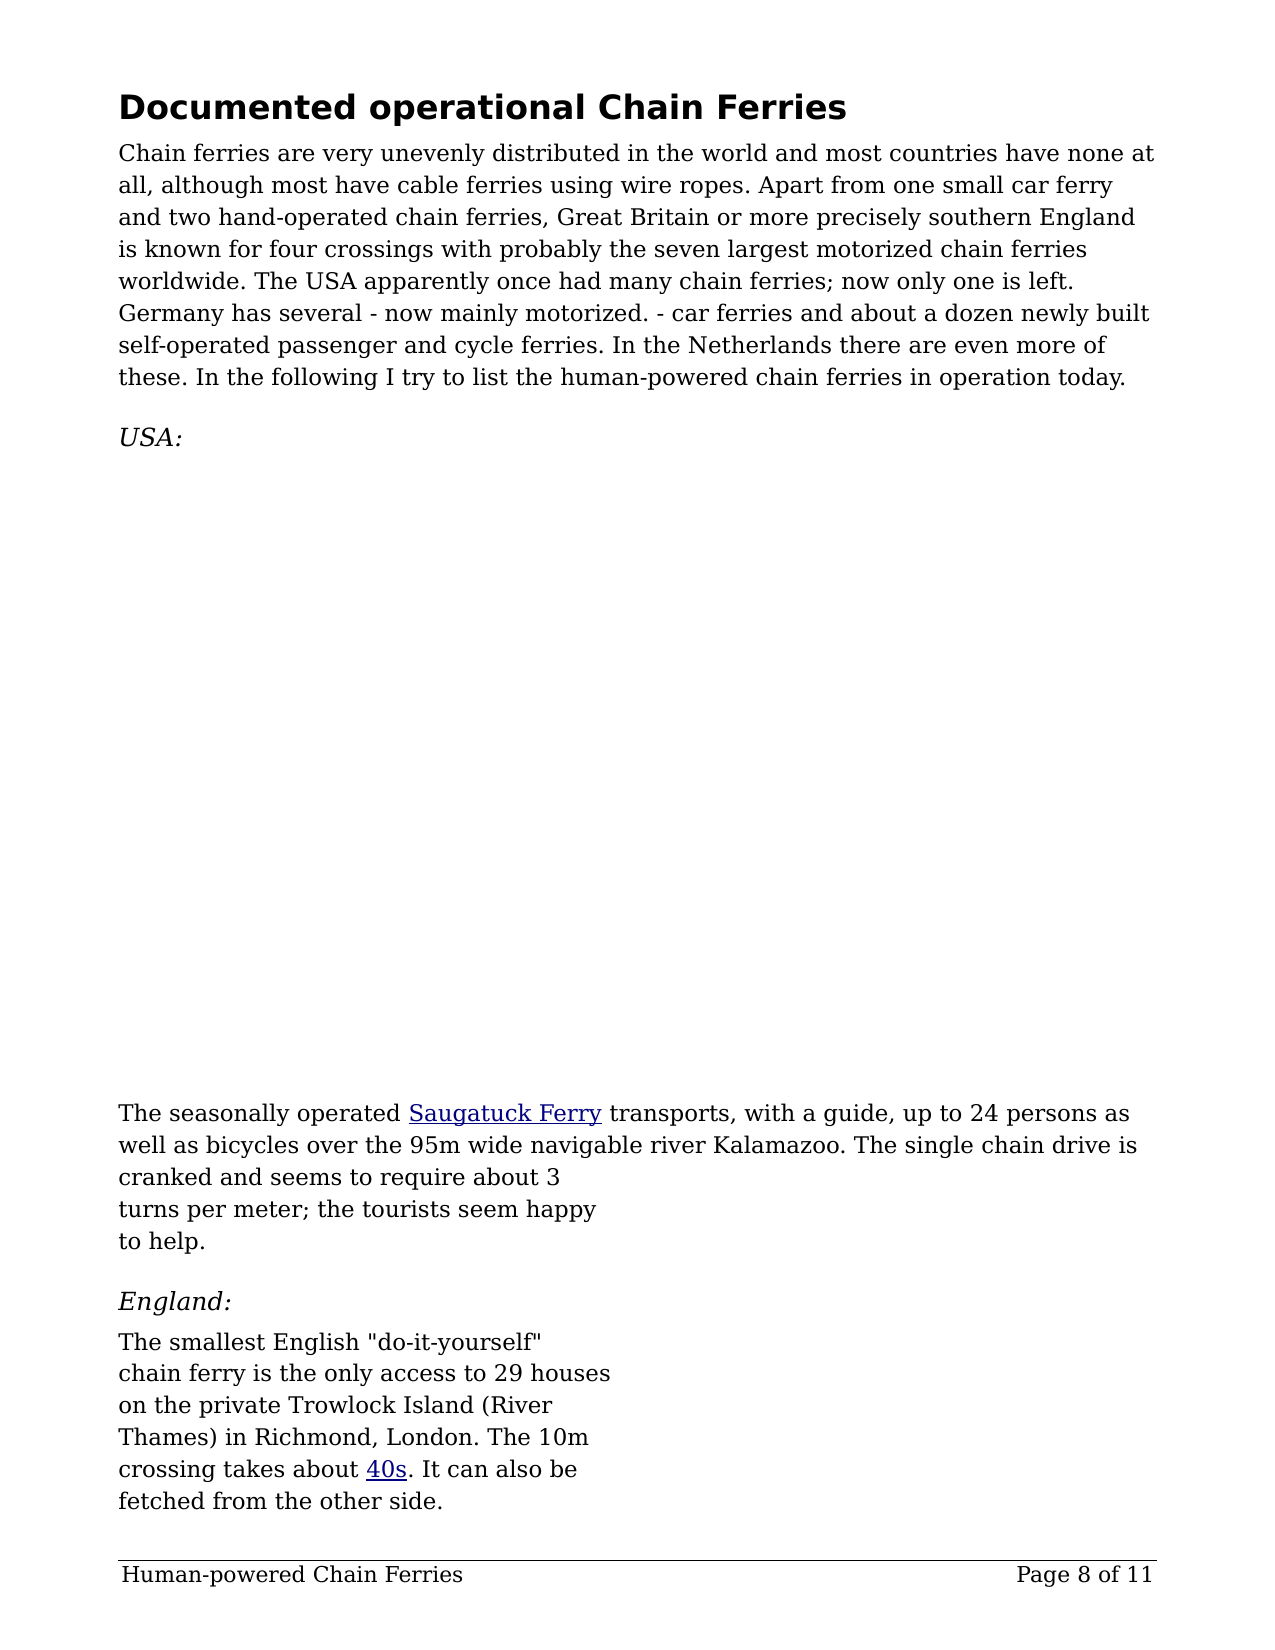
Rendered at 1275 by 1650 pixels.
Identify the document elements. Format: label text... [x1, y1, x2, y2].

text Chain ferries are very unevenly distributed in the world and most countries have none at all, although most have cable ferries using wire ropes. Apart from one small car ferry and two hand-operated chain ferries, Great Britain or more precisely southern England is known for four crossings with probably the seven largest motorized chain ferries worldwide. The USA apparently once had many chain ferries; now only one is left. Germany has several - now mainly motorized. - car ferries and about a dozen newly built self-operated passenger and cycle ferries. In the Netherlands there are even more of these. In the following I try to list the human-powered chain ferries in operation today. [118, 140, 1157, 391]
text England: [118, 1287, 1157, 1316]
subtitle Documented operational Chain Ferries [118, 88, 1157, 128]
text The smallest English "do-it-yourself" chain ferry is the only access to 29 houses on the private Trowlock Island (River Thames) in Richmond, London. The 10m crossing takes about 40s. It can also be fetched from the other side. [118, 1329, 1157, 1515]
text USA: [118, 423, 1157, 452]
text The seasonally operated Saugatuck Ferry transports, with a guide, up to 24 persons as well as bicycles over the 95m wide navigable river Kalamazoo. The single chain drive is cranked and seems to require about 3 turns per meter; the tourists seem happy to help. [118, 465, 1157, 1254]
